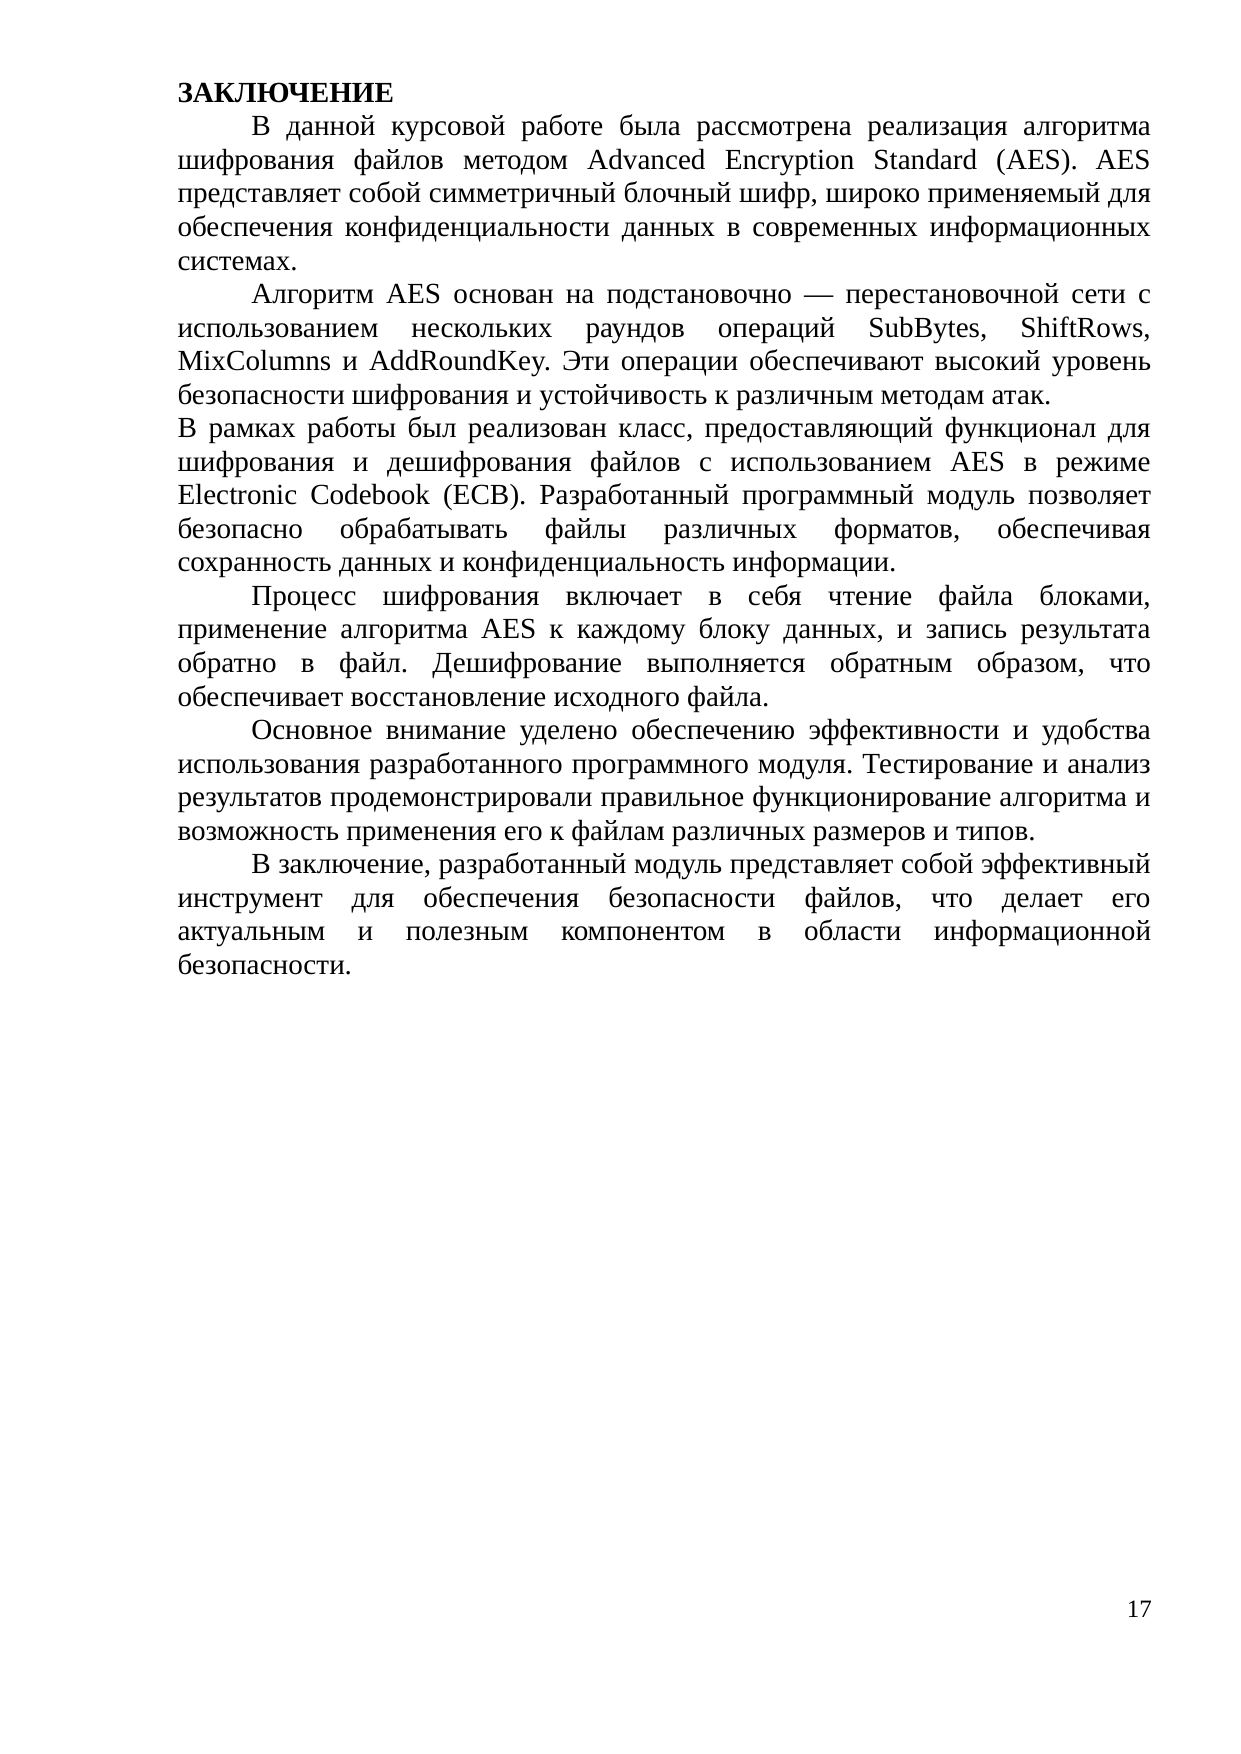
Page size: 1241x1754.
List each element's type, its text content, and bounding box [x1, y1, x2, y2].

subtitle ЗАКЛЮЧЕНИЕ [177, 75, 1152, 108]
text Алгоритм AES основан на подстановочно — перестановочной сети с использованием нескольких раундов операций SubBytes, ShiftRows, MixColumns и AddRoundKey. Эти операции обеспечивают высокий уровень безопасности шифрования и устойчивость к различным методам атак. [177, 276, 1152, 410]
text В заключение, разработанный модуль представляет собой эффективный инструмент для обеспечения безопасности файлов, что делает его актуальным и полезным компонентом в области информационной безопасности. [177, 846, 1152, 981]
text В рамках работы был реализован класс, предоставляющий функционал для шифрования и дешифрования файлов с использованием AES в режиме Electronic Codebook (ECB). Разработанный программный модуль позволяет безопасно обрабатывать файлы различных форматов, обеспечивая сохранность данных и конфиденциальность информации. [177, 410, 1152, 578]
subtitle В данной курсовой работе была рассмотрена реализация алгоритма шифрования файлов методом Advanced Encryption Standard (AES). AES представляет собой симметричный блочный шифр, широко применяемый для обеспечения конфиденциальности данных в современных информационных системах. [177, 108, 1152, 276]
text Процесс шифрования включает в себя чтение файла блоками, применение алгоритма AES к каждому блоку данных, и запись результата обратно в файл. Дешифрование выполняется обратным образом, что обеспечивает восстановление исходного файла. [177, 578, 1152, 712]
text Основное внимание уделено обеспечению эффективности и удобства использования разработанного программного модуля. Тестирование и анализ результатов продемонстрировали правильное функционирование алгоритма и возможность применения его к файлам различных размеров и типов. [177, 712, 1152, 846]
